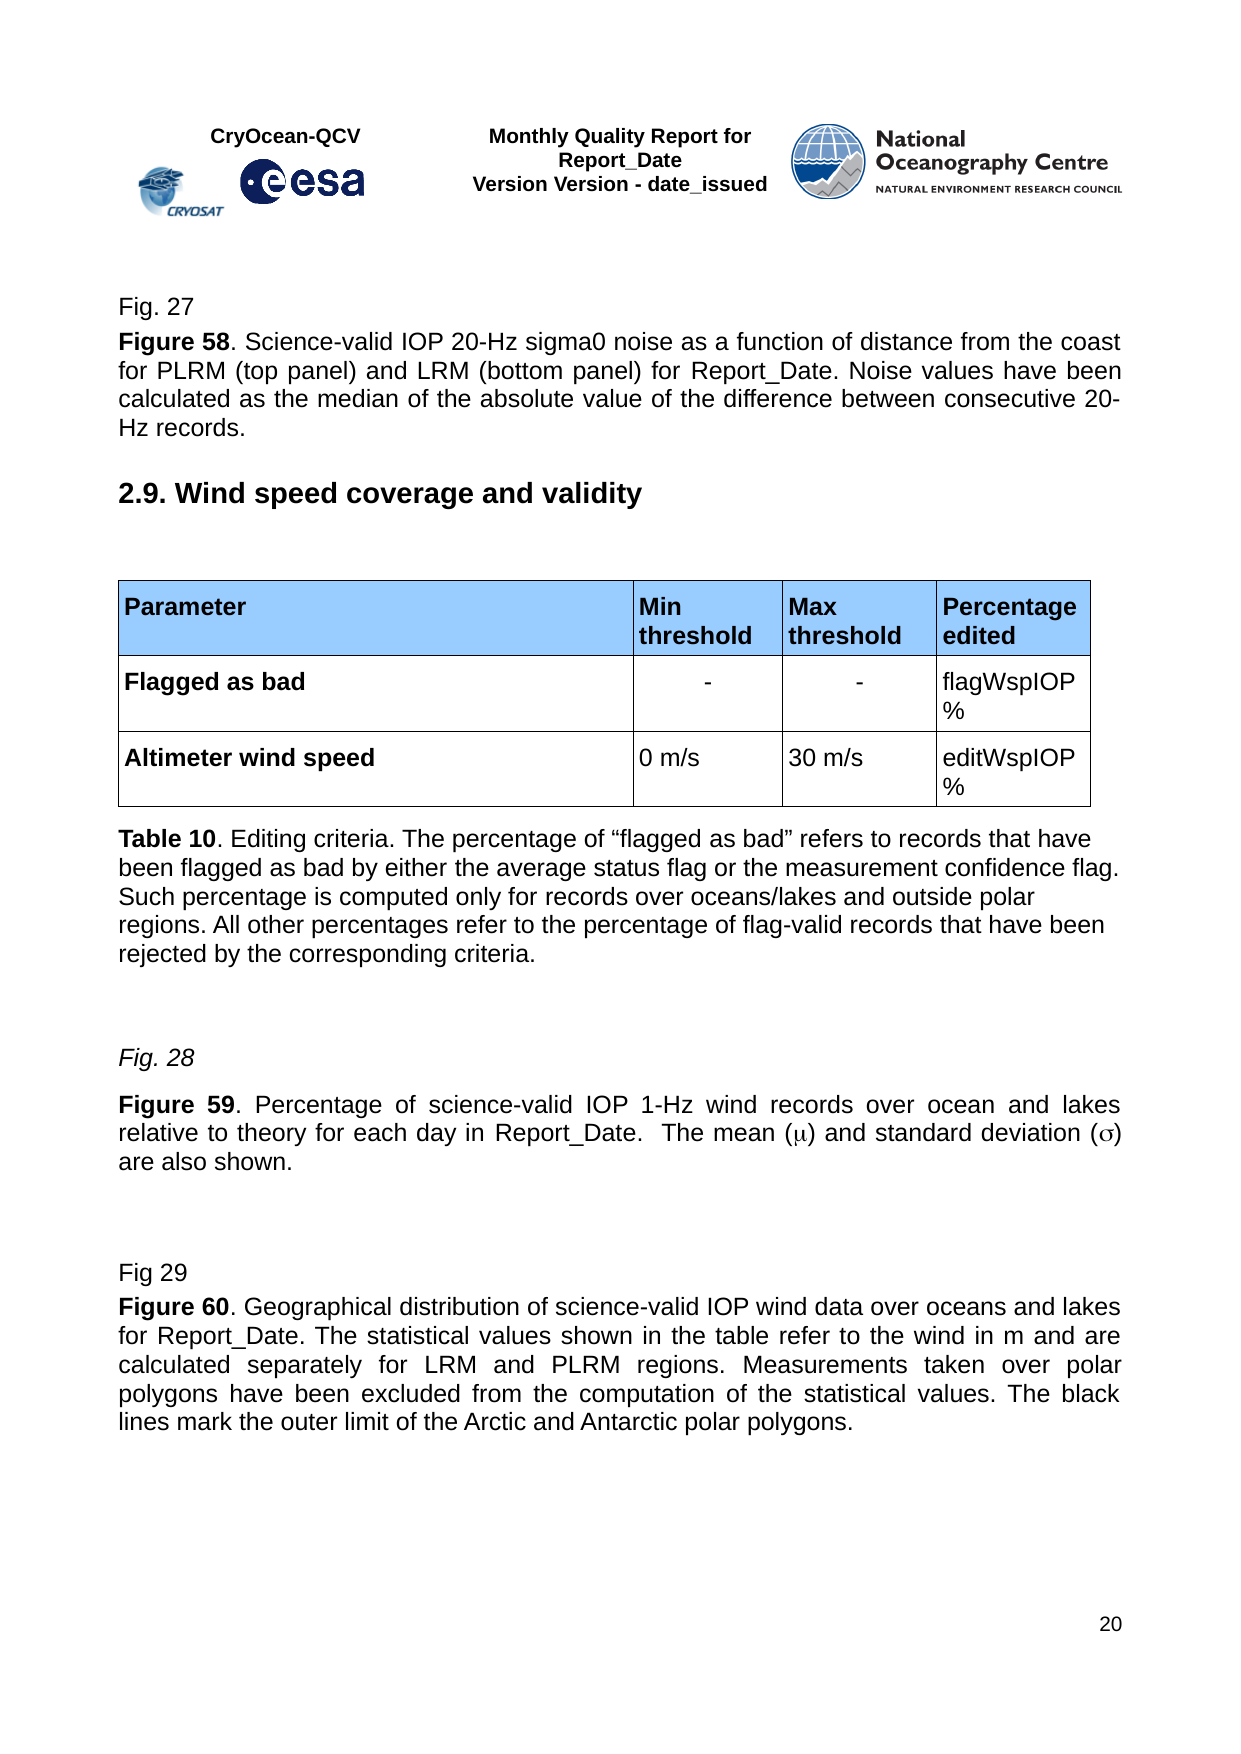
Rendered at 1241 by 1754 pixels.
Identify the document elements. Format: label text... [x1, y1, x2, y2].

table_cell - [634, 656, 782, 731]
table_header Min threshold [634, 581, 782, 655]
text Fig. 28 [118, 1043, 1122, 1072]
table_cell 0 m/s [634, 732, 782, 806]
table_header Percentage edited [937, 581, 1090, 655]
text Table 10. Editing criteria. The percentage of “flagged as bad” refers to records that have been flagged as bad by either the average status flag or the measurement confidence flag. Such percentage is computed only for records over oceans/lakes and outside polar regions. All other percentages refer to the percentage of flag-valid records that have been rejected by the corresponding criteria. [118, 824, 1122, 968]
text Figure 58. Science-valid IOP 20-Hz sigma0 noise as a function of distance from the coast for PLRM (top panel) and LRM (bottom panel) for Report_Date. Noise values have been calculated as the median of the absolute value of the difference between consecutive 20-Hz records. [118, 327, 1122, 442]
table_cell editWspIOP% [937, 732, 1090, 806]
text Fig. 27 [118, 292, 1122, 321]
text Figure 60. Geographical distribution of science-valid IOP wind data over oceans and lakes for Report_Date. The statistical values shown in the table refer to the wind in m and are calculated separately for LRM and PLRM regions. Measurements taken over polar polygons have been excluded from the computation of the statistical values. The black lines mark the outer limit of the Arctic and Antarctic polar polygons. [118, 1292, 1122, 1436]
table_header Parameter [119, 581, 633, 655]
table_cell - [783, 656, 936, 731]
table_cell 30 m/s [783, 732, 936, 806]
table_cell Altimeter wind speed [119, 732, 633, 806]
table_cell Flagged as bad [119, 656, 633, 731]
text Figure 59. Percentage of science-valid IOP 1-Hz wind records over ocean and lakes relative to theory for each day in Report_Date. The mean (μ) and standard deviation (σ) are also shown. [118, 1089, 1122, 1176]
table_header Max threshold [783, 581, 936, 655]
picture [118, 159, 364, 224]
table_cell flagWspIOP% [937, 656, 1090, 731]
text Fig 29 [118, 1258, 1122, 1286]
text 2.9. Wind speed coverage and validity [118, 477, 1122, 510]
